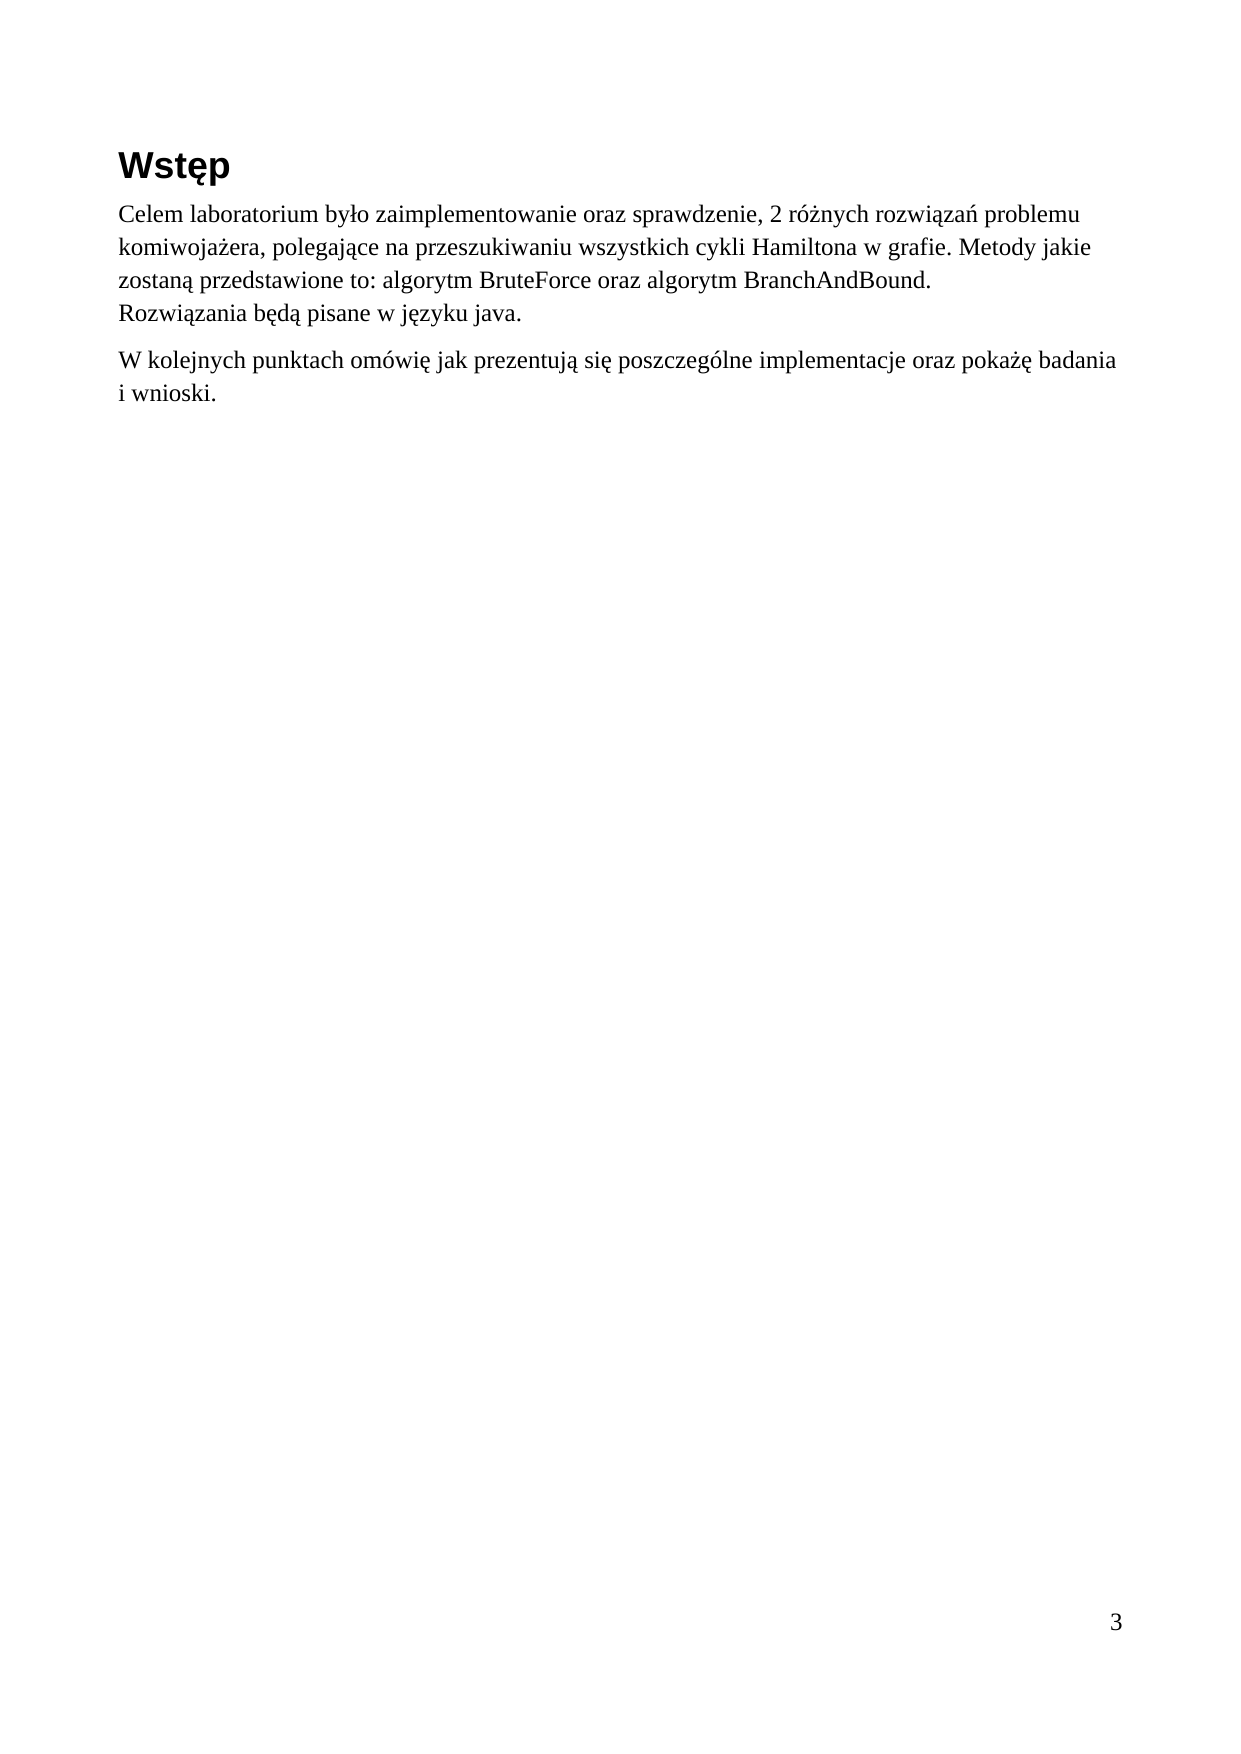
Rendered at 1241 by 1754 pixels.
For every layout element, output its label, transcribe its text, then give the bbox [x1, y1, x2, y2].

subtitle Wstęp [118, 143, 1122, 186]
text Celem laboratorium było zaimplementowanie oraz sprawdzenie, 2 różnych rozwiązań problemu komiwojażera, polegające na przeszukiwaniu wszystkich cykli Hamiltona w grafie. Metody jakie zostaną przedstawione to: algorytm BruteForce oraz algorytm BranchAndBound. Rozwiązania będą pisane w języku java. [118, 199, 1122, 327]
text W kolejnych punktach omówię jak prezentują się poszczególne implementacje oraz pokażę badania i wnioski. [118, 345, 1122, 407]
